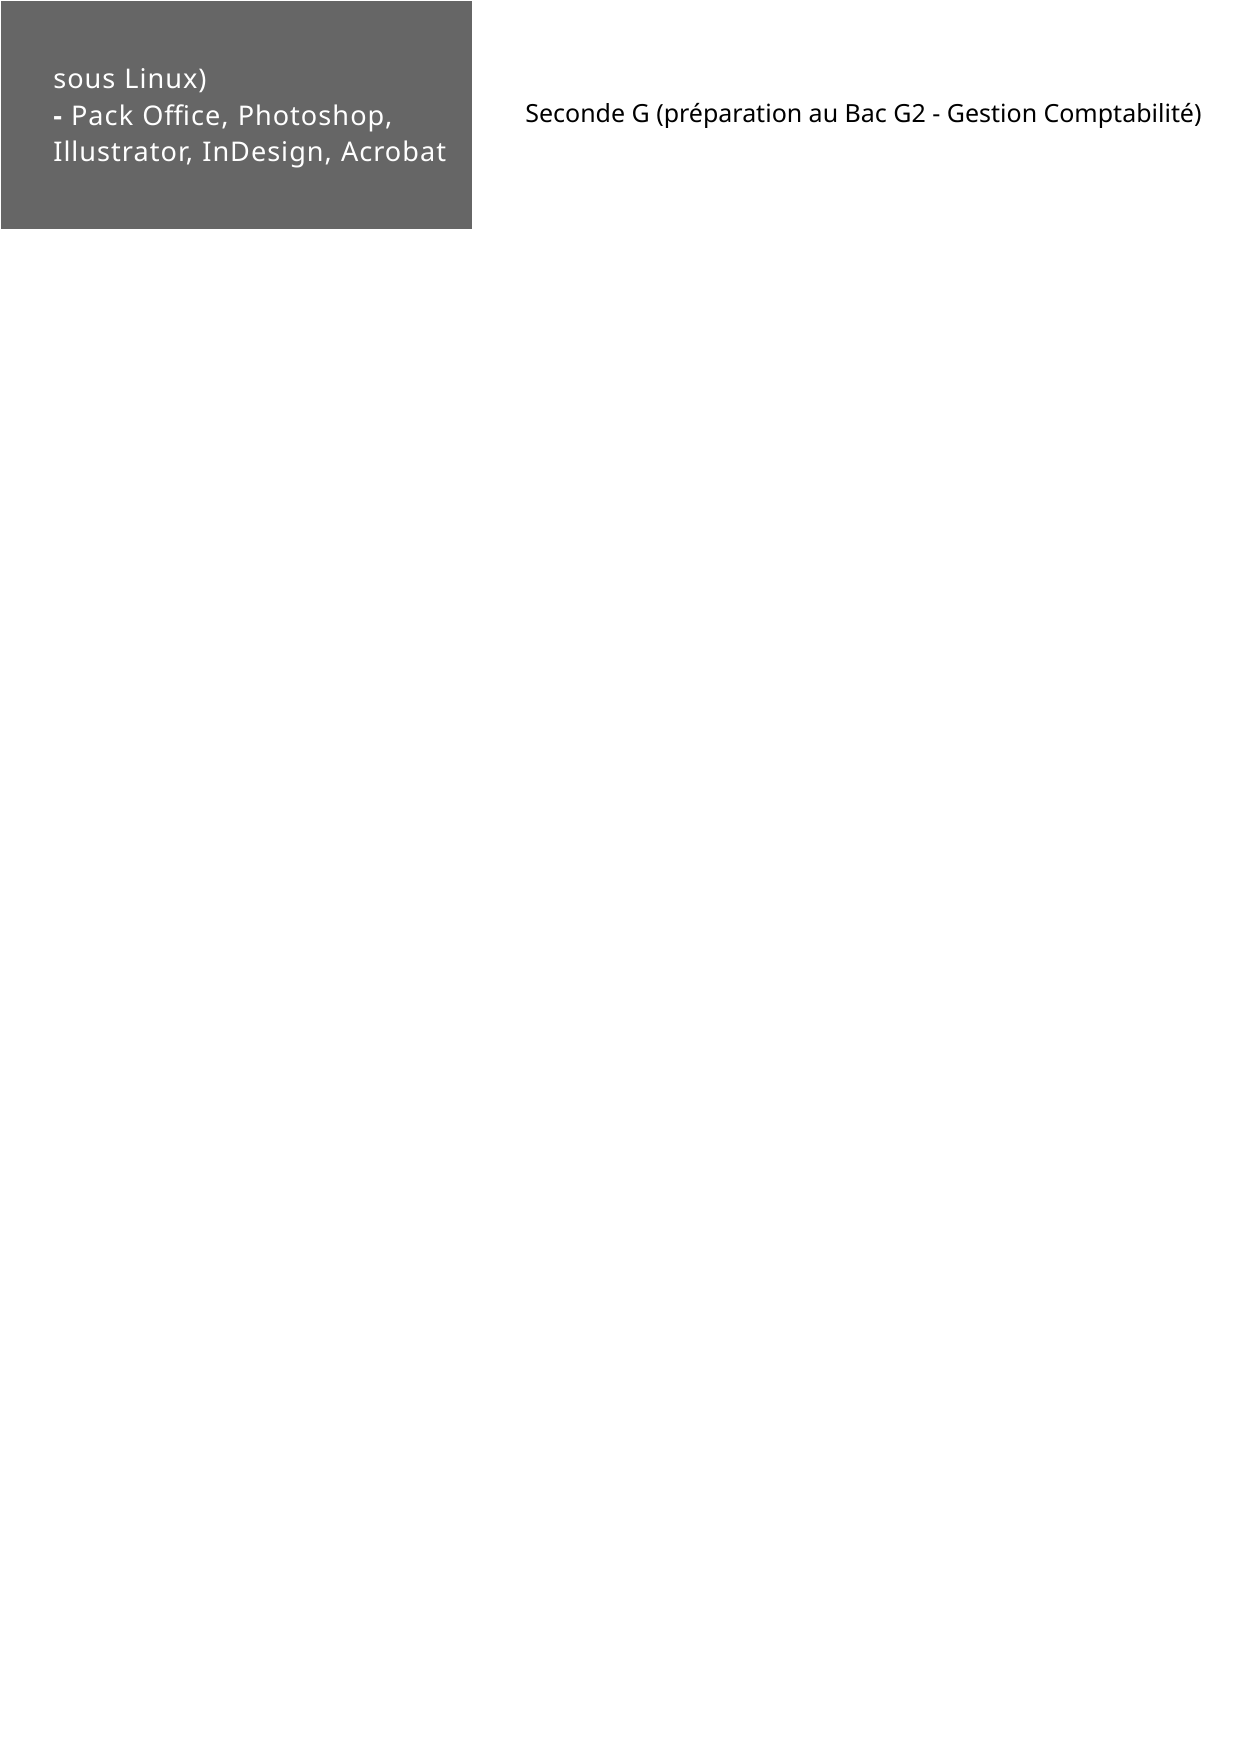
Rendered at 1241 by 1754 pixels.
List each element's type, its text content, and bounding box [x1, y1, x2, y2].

table_cell sous Linux) - Pack Office, Photoshop, Illustrator, InDesign, Acrobat [1, 1, 472, 229]
table_cell Seconde G (préparation au Bac G2 - Gestion Comptabilité) [473, 1, 1240, 229]
